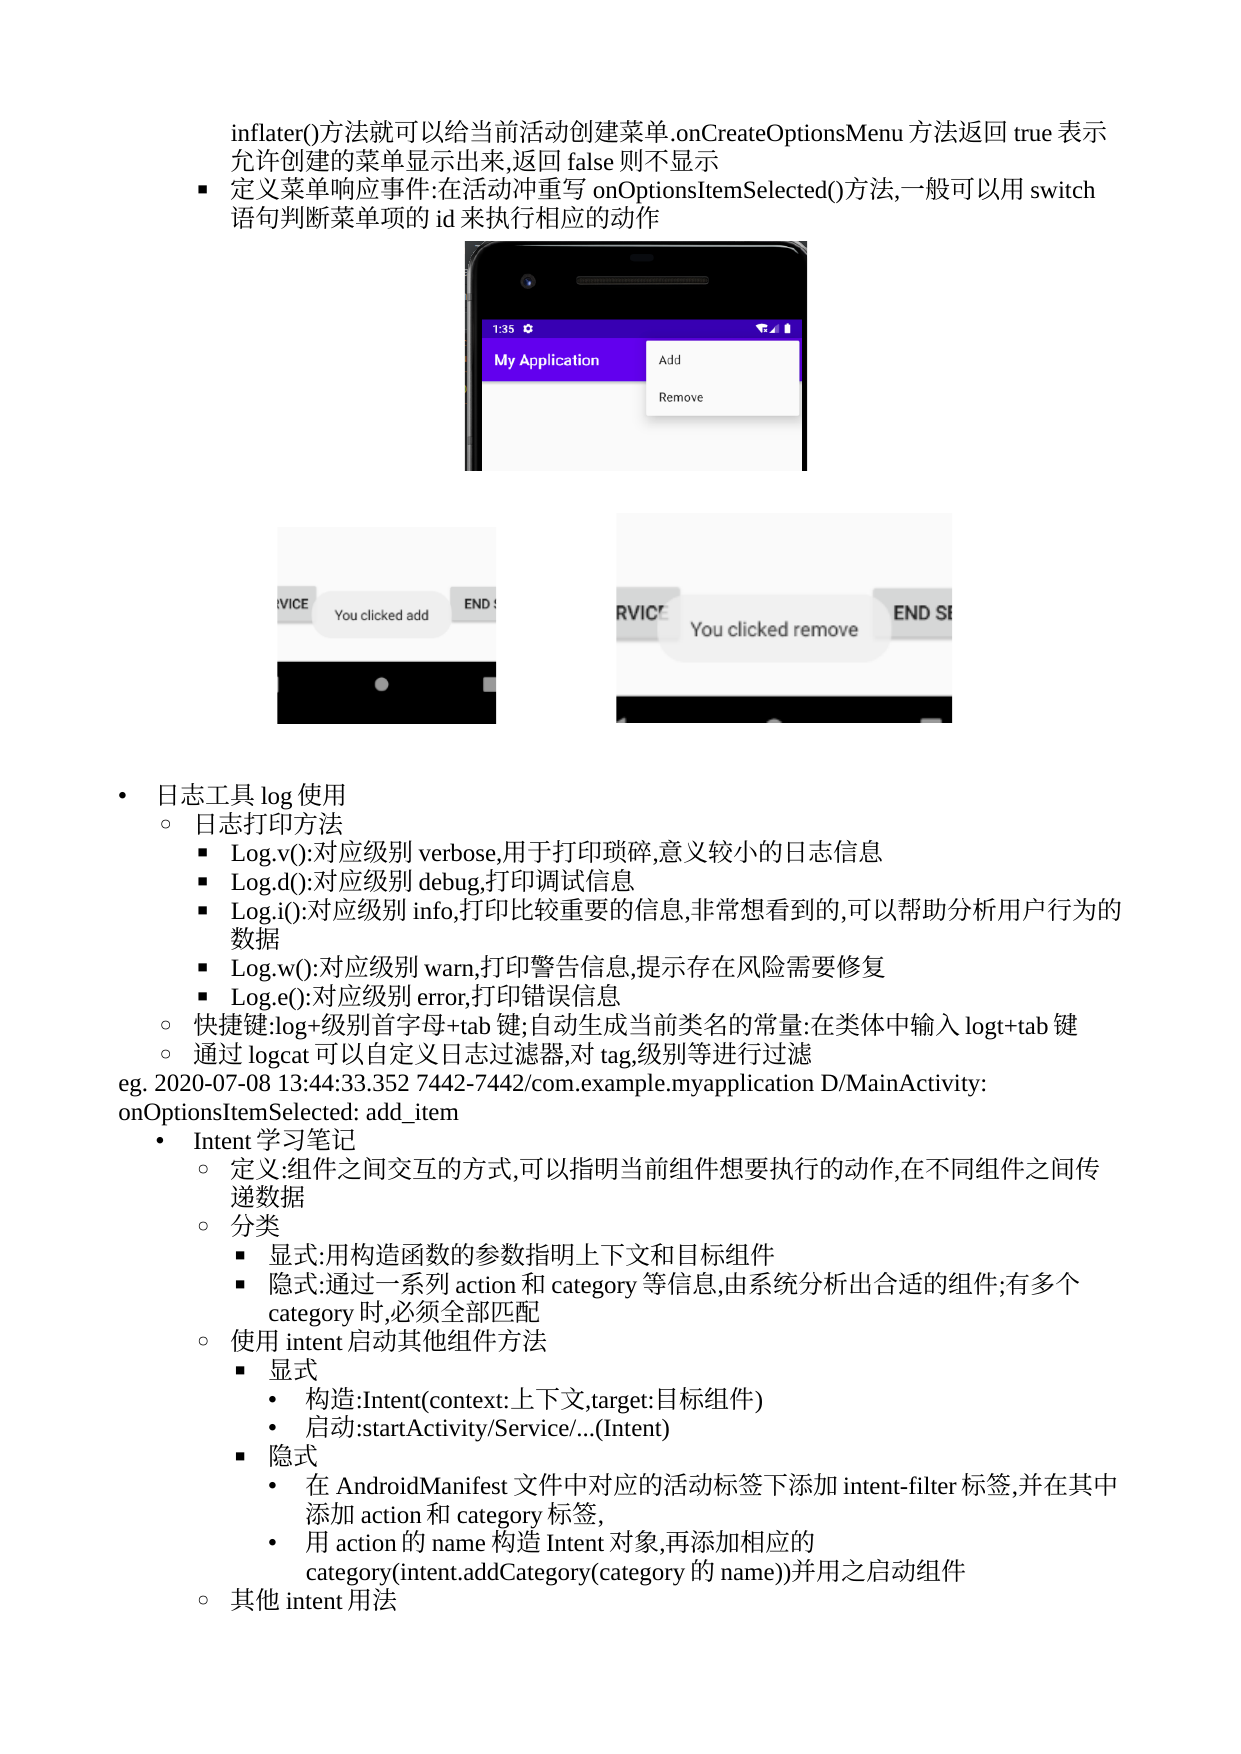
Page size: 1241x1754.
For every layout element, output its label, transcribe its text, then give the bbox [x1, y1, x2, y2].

list 显式 [231, 1356, 1122, 1385]
picture [616, 513, 953, 723]
list Log.e():对应级别error,打印错误信息 [193, 982, 1122, 1011]
list 快捷键:log+级别首字母+tab键;自动生成当前类名的常量:在类体中输入logt+tab键 [156, 1011, 1122, 1040]
list inflater()方法就可以给当前活动创建菜单.onCreateOptionsMenu方法返回true表示允许创建的菜单显示出来,返回false则不显示 [193, 118, 1122, 176]
picture [277, 527, 497, 724]
list 日志工具log使用 [118, 781, 1122, 810]
list Log.d():对应级别debug,打印调试信息 [193, 867, 1122, 896]
list 隐式 [231, 1442, 1122, 1471]
list 定义菜单响应事件:在活动冲重写onOptionsItemSelected()方法,一般可以用switch语句判断菜单项的id来执行相应的动作 [193, 176, 1122, 233]
list 启动:startActivity/Service/...(Intent) [268, 1413, 1122, 1442]
text eg. 2020-07-08 13:44:33.352 7442-7442/com.example.myapplication D/MainActivity: onOptionsItemSelected: add_item [118, 1068, 1122, 1126]
list Log.w():对应级别warn,打印警告信息,提示存在风险需要修复 [193, 953, 1122, 982]
list 分类 [193, 1212, 1122, 1241]
list 定义:组件之间交互的方式,可以指明当前组件想要执行的动作,在不同组件之间传递数据 [193, 1155, 1122, 1212]
list 用action的name构造Intent对象,再添加相应的category(intent.addCategory(category的name))并用之启动组件 [268, 1528, 1122, 1586]
list 通过logcat可以自定义日志过滤器,对tag,级别等进行过滤 [156, 1040, 1122, 1068]
list Log.v():对应级别verbose,用于打印琐碎,意义较小的日志信息 [193, 838, 1122, 867]
list Intent学习笔记 [156, 1126, 1122, 1155]
list 日志打印方法 [156, 810, 1122, 838]
list 隐式:通过一系列action和category等信息,由系统分析出合适的组件;有多个category时,必须全部匹配 [231, 1270, 1122, 1327]
list 构造:Intent(context:上下文,target:目标组件) [268, 1385, 1122, 1413]
list 其他intent用法 [193, 1586, 1122, 1615]
list 使用intent启动其他组件方法 [193, 1327, 1122, 1356]
list Log.i():对应级别info,打印比较重要的信息,非常想看到的,可以帮助分析用户行为的数据 [193, 896, 1122, 953]
list 在AndroidManifest文件中对应的活动标签下添加intent-filter标签,并在其中添加action和category标签, [268, 1471, 1122, 1528]
list 显式:用构造函数的参数指明上下文和目标组件 [231, 1241, 1122, 1270]
